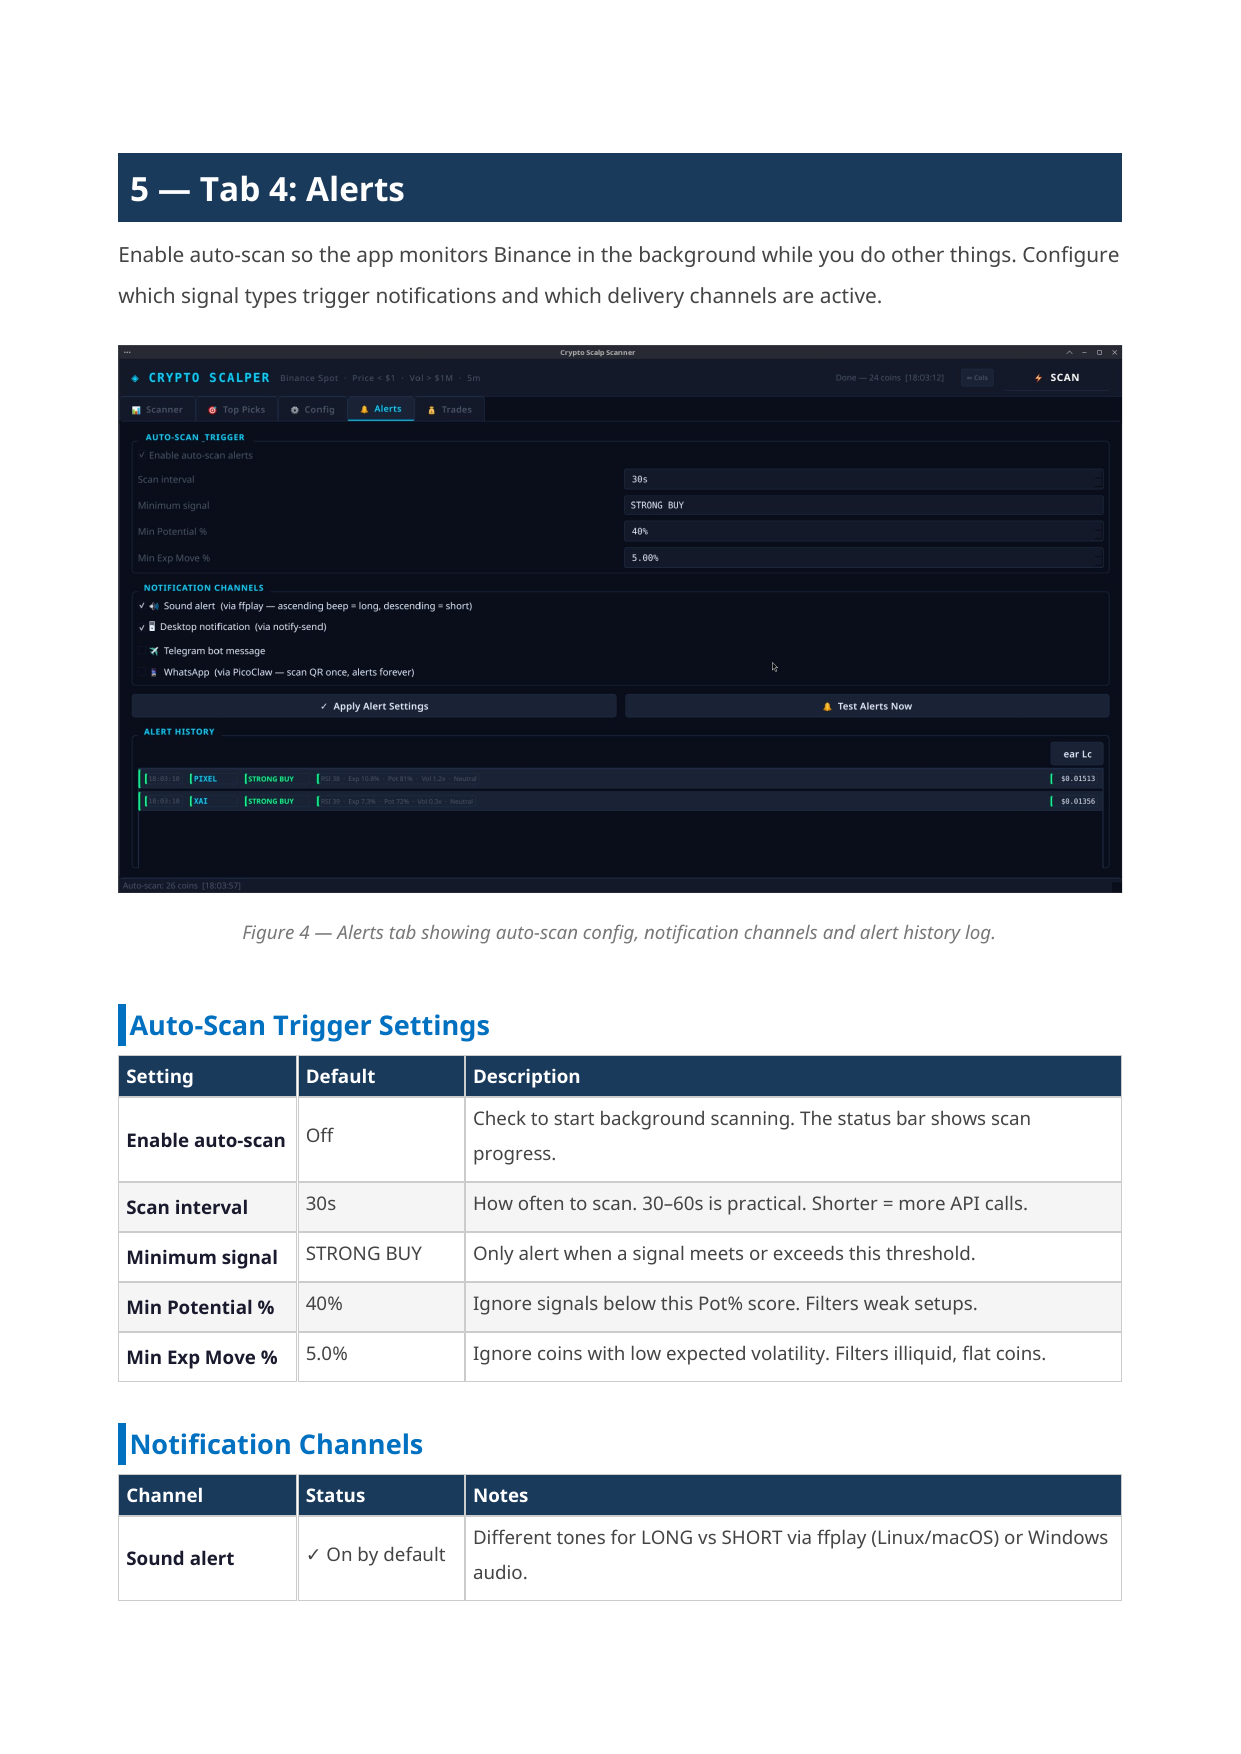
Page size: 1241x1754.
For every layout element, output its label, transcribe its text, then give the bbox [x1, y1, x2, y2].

table_header Description [466, 1056, 1121, 1096]
table_cell Scan interval [119, 1183, 296, 1231]
table_cell Ignore signals below this Pot% score. Filters weak setups. [466, 1283, 1121, 1331]
subtitle Notification Channels [126, 1423, 1122, 1465]
table_cell Min Potential % [119, 1283, 296, 1331]
table_header Setting [119, 1056, 296, 1096]
table_cell Off [299, 1098, 464, 1181]
text Figure 4 — Alerts tab showing auto-scan config, notification channels and alert history log. [118, 920, 1122, 945]
table_cell Different tones for LONG vs SHORT via ffplay (Linux/macOS) or Windows audio. [466, 1517, 1121, 1600]
table_cell 30s [299, 1183, 464, 1231]
table_cell How often to scan. 30–60s is practical. Shorter = more API calls. [466, 1183, 1121, 1231]
table_cell Min Exp Move % [119, 1333, 296, 1381]
table_cell Sound alert [119, 1517, 296, 1600]
picture [118, 345, 1123, 893]
subtitle Auto-Scan Trigger Settings [126, 1004, 1122, 1046]
table_cell ✓ On by default [299, 1517, 464, 1600]
table_cell Ignore coins with low expected volatility. Filters illiquid, flat coins. [466, 1333, 1121, 1381]
table_cell Minimum signal [119, 1233, 296, 1281]
table_cell Only alert when a signal meets or exceeds this threshold. [466, 1233, 1121, 1281]
table_cell 40% [299, 1283, 464, 1331]
subtitle 5 — Tab 4: Alerts [118, 153, 1122, 222]
table_header Notes [466, 1475, 1121, 1515]
table_header Channel [119, 1475, 296, 1515]
table_cell STRONG BUY [299, 1233, 464, 1281]
table_header Status [299, 1475, 464, 1515]
table_header Default [299, 1056, 464, 1096]
table_cell 5.0% [299, 1333, 464, 1381]
table_cell Enable auto-scan [119, 1098, 296, 1181]
text Enable auto-scan so the app monitors Binance in the background while you do other things. Configure which signal types trigger notifications and which delivery channels are active. [118, 240, 1122, 310]
table_cell Check to start background scanning. The status bar shows scan progress. [466, 1098, 1121, 1181]
